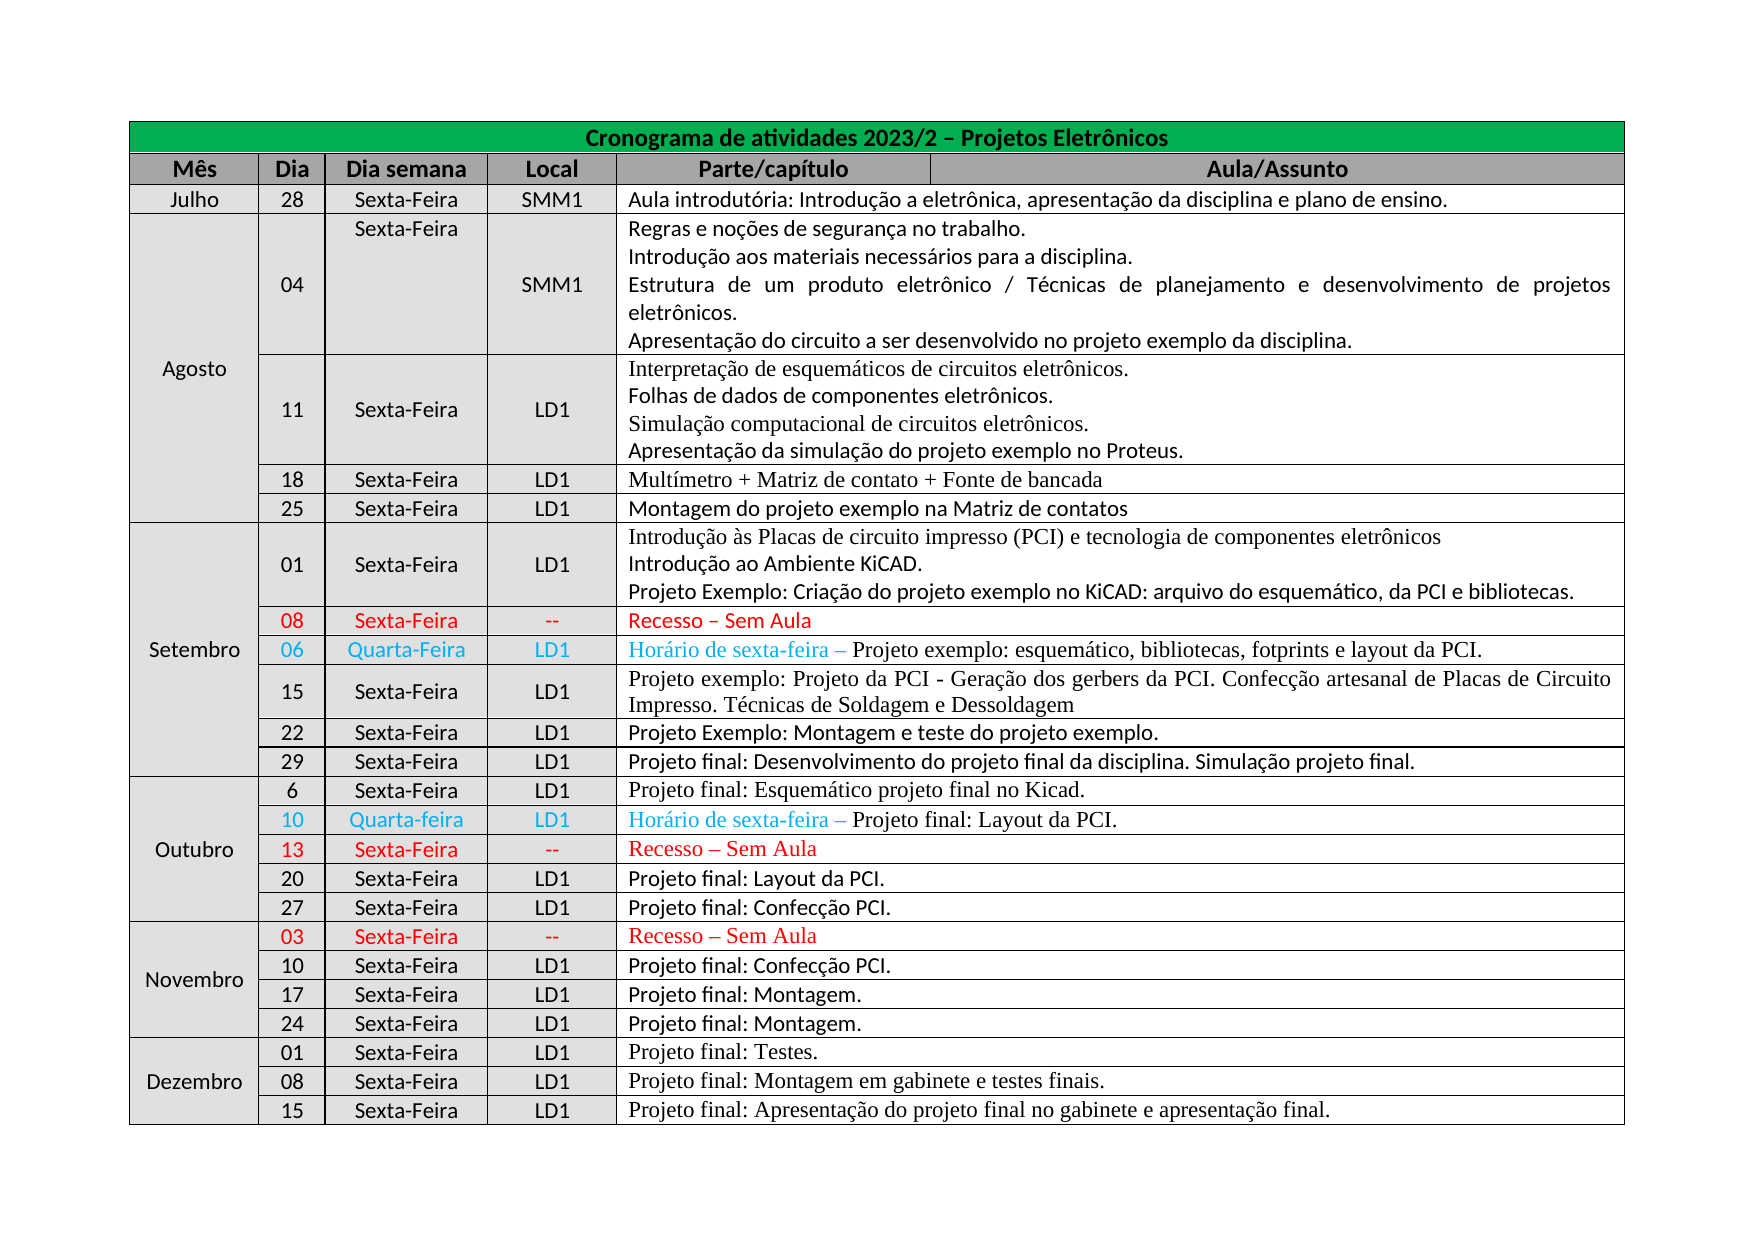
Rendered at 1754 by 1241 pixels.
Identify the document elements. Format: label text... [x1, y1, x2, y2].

table_cell Dia semana [326, 154, 487, 184]
table_cell Sexta-Feira [326, 355, 487, 464]
table_cell LD1 [488, 980, 616, 1008]
table_cell Montagem do projeto exemplo na Matriz de contatos [617, 494, 1624, 522]
table_cell -- [488, 607, 616, 634]
table_cell Horário de sexta-feira – Projeto final: Layout da PCI. [617, 806, 1624, 834]
table_cell Recesso – Sem Aula [617, 607, 1624, 634]
table_cell Sexta-Feira [326, 893, 487, 921]
table_cell Sexta-Feira [326, 1067, 487, 1095]
table_cell Parte/capítulo [617, 154, 930, 184]
table_cell LD1 [488, 355, 616, 464]
table_cell 20 [259, 864, 324, 892]
table_cell Sexta-Feira [326, 1009, 487, 1037]
table_cell Quarta-feira [326, 806, 487, 834]
table_cell Dia [259, 154, 324, 184]
table_cell 13 [259, 835, 324, 863]
table_cell LD1 [488, 1096, 616, 1124]
table_cell Aula/Assunto [931, 154, 1624, 184]
table_cell 24 [259, 1009, 324, 1037]
table_cell Dezembro [130, 1038, 258, 1124]
table_cell LD1 [488, 523, 616, 606]
table_cell 28 [259, 185, 324, 213]
table_cell LD1 [488, 806, 616, 834]
table_cell 15 [259, 665, 324, 717]
table_cell Setembro [130, 523, 258, 776]
table_cell 08 [259, 607, 324, 634]
table_cell SMM1 [488, 214, 616, 354]
table_cell LD1 [488, 777, 616, 804]
table_cell 6 [259, 777, 324, 804]
table_cell Projeto final: Montagem em gabinete e testes finais. [617, 1067, 1624, 1095]
table_cell -- [488, 922, 616, 950]
table_cell LD1 [488, 1067, 616, 1095]
table_cell 29 [259, 748, 324, 776]
table_cell Projeto final: Montagem. [617, 1009, 1624, 1037]
table_cell Sexta-Feira [326, 980, 487, 1008]
table_cell Sexta-Feira [326, 523, 487, 606]
table_cell 08 [259, 1067, 324, 1095]
table_cell Sexta-Feira [326, 922, 487, 950]
table_cell Sexta-Feira [326, 1096, 487, 1124]
table_cell Sexta-Feira [326, 1038, 487, 1066]
table_cell Sexta-Feira [326, 864, 487, 892]
table_cell Sexta-Feira [326, 607, 487, 634]
table_cell Projeto Exemplo: Montagem e teste do projeto exemplo. [617, 719, 1624, 746]
table_cell 27 [259, 893, 324, 921]
table_cell Sexta-Feira [326, 185, 487, 213]
table_cell Projeto final: Confecção PCI. [617, 951, 1624, 979]
table_cell Julho [130, 185, 258, 213]
table_cell LD1 [488, 494, 616, 522]
table_header Cronograma de atividades 2023/2 – Projetos Eletrônicos [130, 122, 1624, 152]
table_cell LD1 [488, 1038, 616, 1066]
table_cell 01 [259, 523, 324, 606]
table_cell 10 [259, 951, 324, 979]
table_cell 22 [259, 719, 324, 746]
table_cell 06 [259, 636, 324, 664]
table_cell Recesso – Sem Aula [617, 835, 1624, 863]
table_cell LD1 [488, 719, 616, 746]
table_cell Agosto [130, 214, 258, 522]
table_cell 17 [259, 980, 324, 1008]
table_cell 01 [259, 1038, 324, 1066]
table_cell Projeto final: Layout da PCI. [617, 864, 1624, 892]
table_cell 15 [259, 1096, 324, 1124]
table_cell LD1 [488, 1009, 616, 1037]
table_cell Sexta-Feira [326, 719, 487, 746]
table_cell Quarta-Feira [326, 636, 487, 664]
table_cell 18 [259, 465, 324, 493]
table_cell SMM1 [488, 185, 616, 213]
table_cell 03 [259, 922, 324, 950]
table_cell Sexta-Feira [326, 465, 487, 493]
table_cell Horário de sexta-feira – Projeto exemplo: esquemático, bibliotecas, fotprints e layout da PCI. [617, 636, 1624, 664]
table_cell Sexta-Feira [326, 835, 487, 863]
table_cell Sexta-Feira [326, 494, 487, 522]
table_cell Mês [130, 154, 258, 184]
table_cell Projeto final: Confecção PCI. [617, 893, 1624, 921]
table_cell Introdução às Placas de circuito impresso (PCI) e tecnologia de componentes eletrônicos Introdução ao Ambiente KiCAD. Projeto Exemplo: Criação do projeto exemplo no KiCAD: arquivo do esquemático, da PCI e bibliotecas. [617, 523, 1624, 606]
table_cell LD1 [488, 748, 616, 776]
table_cell -- [488, 835, 616, 863]
table_cell Projeto final: Esquemático projeto final no Kicad. [617, 777, 1624, 804]
table_cell LD1 [488, 636, 616, 664]
table_cell 04 [259, 214, 324, 354]
table_cell Projeto final: Testes. [617, 1038, 1624, 1066]
table_cell LD1 [488, 893, 616, 921]
table_cell Projeto final: Apresentação do projeto final no gabinete e apresentação final. [617, 1096, 1624, 1124]
table_cell Projeto final: Montagem. [617, 980, 1624, 1008]
table_cell Sexta-Feira [326, 951, 487, 979]
table_cell Recesso – Sem Aula [617, 922, 1624, 950]
table_cell Interpretação de esquemáticos de circuitos eletrônicos. Folhas de dados de componentes eletrônicos. Simulação computacional de circuitos eletrônicos. Apresentação da simulação do projeto exemplo no Proteus. [617, 355, 1624, 464]
table_cell 10 [259, 806, 324, 834]
table_cell Projeto exemplo: Projeto da PCI - Geração dos gerbers da PCI. Confecção artesanal de Placas de Circuito Impresso. Técnicas de Soldagem e Dessoldagem [617, 665, 1624, 717]
table_cell Sexta-Feira [326, 748, 487, 776]
table_cell LD1 [488, 665, 616, 717]
table_cell Aula introdutória: Introdução a eletrônica, apresentação da disciplina e plano de ensino. [617, 185, 1624, 213]
table_cell Outubro [130, 777, 258, 921]
table_cell Novembro [130, 922, 258, 1037]
table_cell Regras e noções de segurança no trabalho. Introdução aos materiais necessários para a disciplina. Estrutura de um produto eletrônico / Técnicas de planejamento e desenvolvimento de projetos eletrônicos. Apresentação do circuito a ser desenvolvido no projeto exemplo da disciplina. [617, 214, 1624, 354]
table_cell LD1 [488, 951, 616, 979]
table_cell Projeto final: Desenvolvimento do projeto final da disciplina. Simulação projeto final. [617, 748, 1624, 776]
table_cell Sexta-Feira [326, 777, 487, 804]
table_cell Multímetro + Matriz de contato + Fonte de bancada [617, 465, 1624, 493]
table_cell 11 [259, 355, 324, 464]
table_cell LD1 [488, 864, 616, 892]
table_cell Sexta-Feira [326, 214, 487, 354]
table_cell Local [488, 154, 616, 184]
table_cell LD1 [488, 465, 616, 493]
table_cell 25 [259, 494, 324, 522]
table_cell Sexta-Feira [326, 665, 487, 717]
